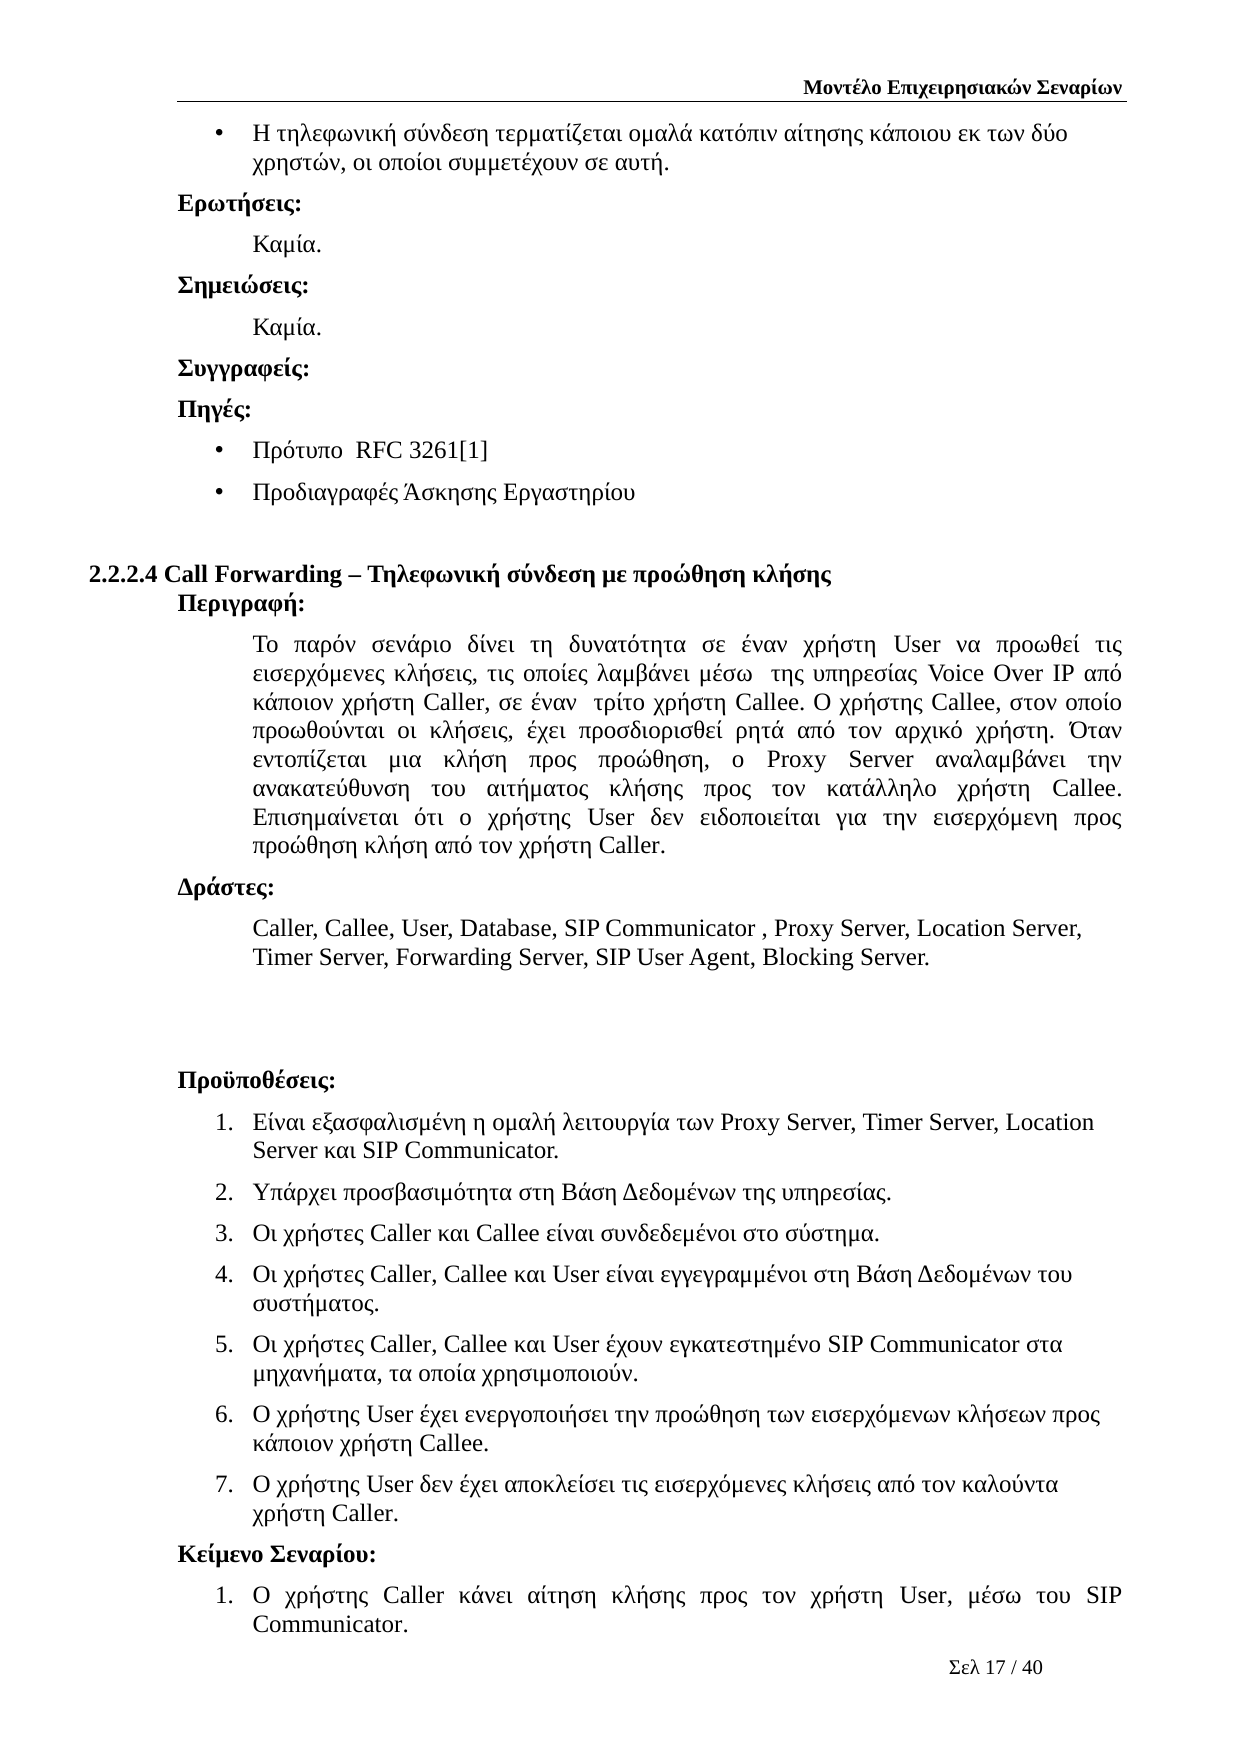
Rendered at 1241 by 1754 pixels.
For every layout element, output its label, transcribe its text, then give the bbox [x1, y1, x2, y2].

list Ο χρήστης User έχει ενεργοποιήσει την προώθηση των εισερχόμενων κλήσεων προς κάποιον χρήστη Callee. [215, 1399, 1122, 1457]
list Η τηλεφωνική σύνδεση τερματίζεται ομαλά κατόπιν αίτησης κάποιου εκ των δύο χρηστών, οι οποίοι συμμετέχουν σε αυτή. [215, 118, 1122, 176]
list Ο χρήστης Caller κάνει αίτηση κλήσης προς τον χρήστη User, μέσω του SIP Communicator. [215, 1581, 1122, 1638]
list Είναι εξασφαλισμένη η ομαλή λειτουργία των Proxy Server, Timer Server, Location Server και SΙΡ Communicator. [215, 1107, 1122, 1164]
subtitle Call Forwarding – Τηλεφωνική σύνδεση με προώθηση κλήσης [88, 559, 1122, 588]
text Σημειώσεις: [177, 271, 1122, 299]
text Συγγραφείς: [177, 353, 1122, 382]
text Περιγραφή: [177, 588, 1122, 617]
text Καμία. [177, 229, 1122, 258]
text Καμία. [177, 312, 1122, 341]
list Υπάρχει προσβασιμότητα στη Βάση Δεδομένων της υπηρεσίας. [215, 1177, 1122, 1206]
text Ερωτήσεις: [177, 188, 1122, 217]
list Oι χρήστες Caller και Callee είναι συνδεδεμένοι στο σύστημα. [215, 1218, 1122, 1247]
list Προδιαγραφές Άσκησης Εργαστηρίου [215, 477, 1122, 506]
list Πρότυπο RFC 3261[1] [215, 436, 1122, 464]
text Το παρόν σενάριο δίνει τη δυνατότητα σε έναν χρήστη User να προωθεί τις εισερχόμενες κλήσεις, τις οποίες λαμβάνει μέσω της υπηρεσίας Voice Over IP από κάποιον χρήστη Caller, σε έναν τρίτο χρήστη Callee. Ο χρήστης Callee, στον οποίο προωθούνται οι κλήσεις, έχει προσδιορισθεί ρητά από τον αρχικό χρήστη. Όταν εντοπίζεται μια κλήση προς προώθηση, ο Proxy Server αναλαμβάνει την ανακατεύθυνση του αιτήματος κλήσης προς τον κατάλληλο χρήστη Callee. Επισημαίνεται ότι ο χρήστης User δεν ειδοποιείται για την εισερχόμενη προς προώθηση κλήση από τον χρήστη Caller. [252, 629, 1122, 859]
text Κείμενο Σεναρίου: [177, 1539, 1122, 1568]
text Πηγές: [177, 394, 1122, 423]
list Οι χρήστες Caller, Callee και User είναι εγγεγραμμένοι στη Βάση Δεδομένων του συστήματος. [215, 1259, 1122, 1317]
text Προϋποθέσεις: [177, 1066, 1122, 1094]
list Οι χρήστες Caller, Callee και User έχουν εγκατεστημένο SIP Communicator στα μηχανήματα, τα οποία χρησιμοποιούν. [215, 1329, 1122, 1387]
list Ο χρήστης User δεν έχει αποκλείσει τις εισερχόμενες κλήσεις από τον καλούντα χρήστη Caller. [215, 1469, 1122, 1527]
text Caller, Callee, User, Database, SIP Communicator , Proxy Server, Location Server, Timer Server, Forwarding Server, SIP User Agent, Blocking Server. [177, 913, 1122, 971]
text Δράστες: [177, 872, 1122, 901]
